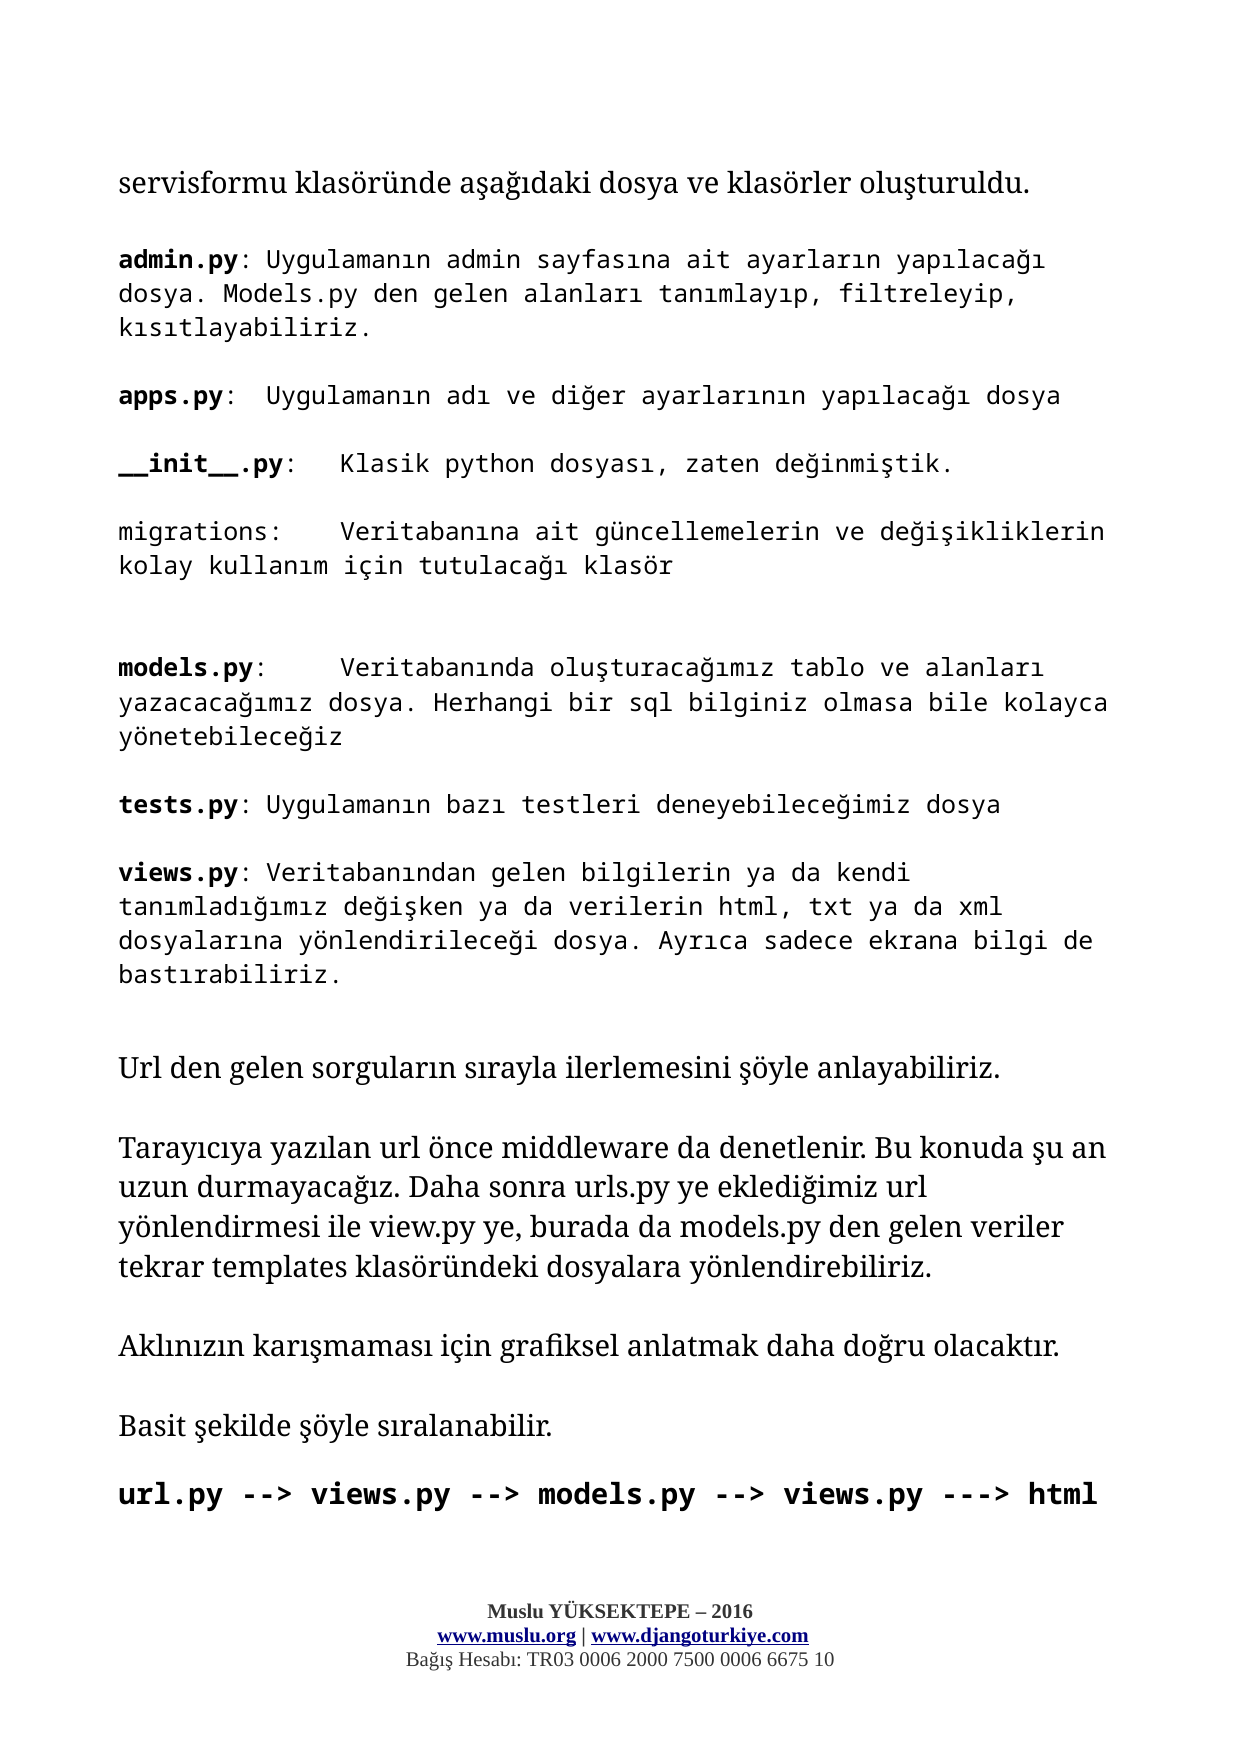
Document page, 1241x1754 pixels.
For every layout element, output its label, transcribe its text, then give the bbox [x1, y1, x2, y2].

text migrations: Veritabanına ait güncellemelerin ve değişikliklerin kolay kullanım için tutulacağı klasör [118, 514, 1122, 582]
text Aklınızın karışmaması için grafiksel anlatmak daha doğru olacaktır. [118, 1325, 1122, 1365]
text admin.py: Uygulamanın admin sayfasına ait ayarların yapılacağı dosya. Models.py den gelen alanları tanımlayıp, filtreleyip, kısıtlayabiliriz. [118, 241, 1122, 343]
text __init__.py: Klasik python dosyası, zaten değinmiştik. [118, 446, 1122, 480]
text servisformu klasöründe aşağıdaki dosya ve klasörler oluşturuldu. [118, 162, 1122, 202]
text Url den gelen sorguların sırayla ilerlemesini şöyle anlayabiliriz. [118, 1048, 1122, 1087]
text tests.py: Uygulamanın bazı testleri deneyebileceğimiz dosya [118, 786, 1122, 820]
text views.py: Veritabanından gelen bilgilerin ya da kendi tanımladığımız değişken ya da verilerin html, txt ya da xml dosyalarına yönlendirileceği dosya. Ayrıca sadece ekrana bilgi de bastırabiliriz. [118, 854, 1122, 991]
text Tarayıcıya yazılan url önce middleware da denetlenir. Bu konuda şu an uzun durmayacağız. Daha sonra urls.py ye eklediğimiz url yönlendirmesi ile view.py ye, burada da models.py den gelen veriler tekrar templates klasöründeki dosyalara yönlendirebiliriz. [118, 1127, 1122, 1286]
text url.py --> views.py --> models.py --> views.py ---> html [118, 1473, 1122, 1513]
text models.py: Veritabanında oluşturacağımız tablo ve alanları yazacacağımız dosya. Herhangi bir sql bilginiz olmasa bile kolayca yönetebileceğiz [118, 650, 1122, 752]
text Basit şekilde şöyle sıralanabilir. [118, 1405, 1122, 1444]
text apps.py: Uygulamanın adı ve diğer ayarlarının yapılacağı dosya [118, 378, 1122, 412]
